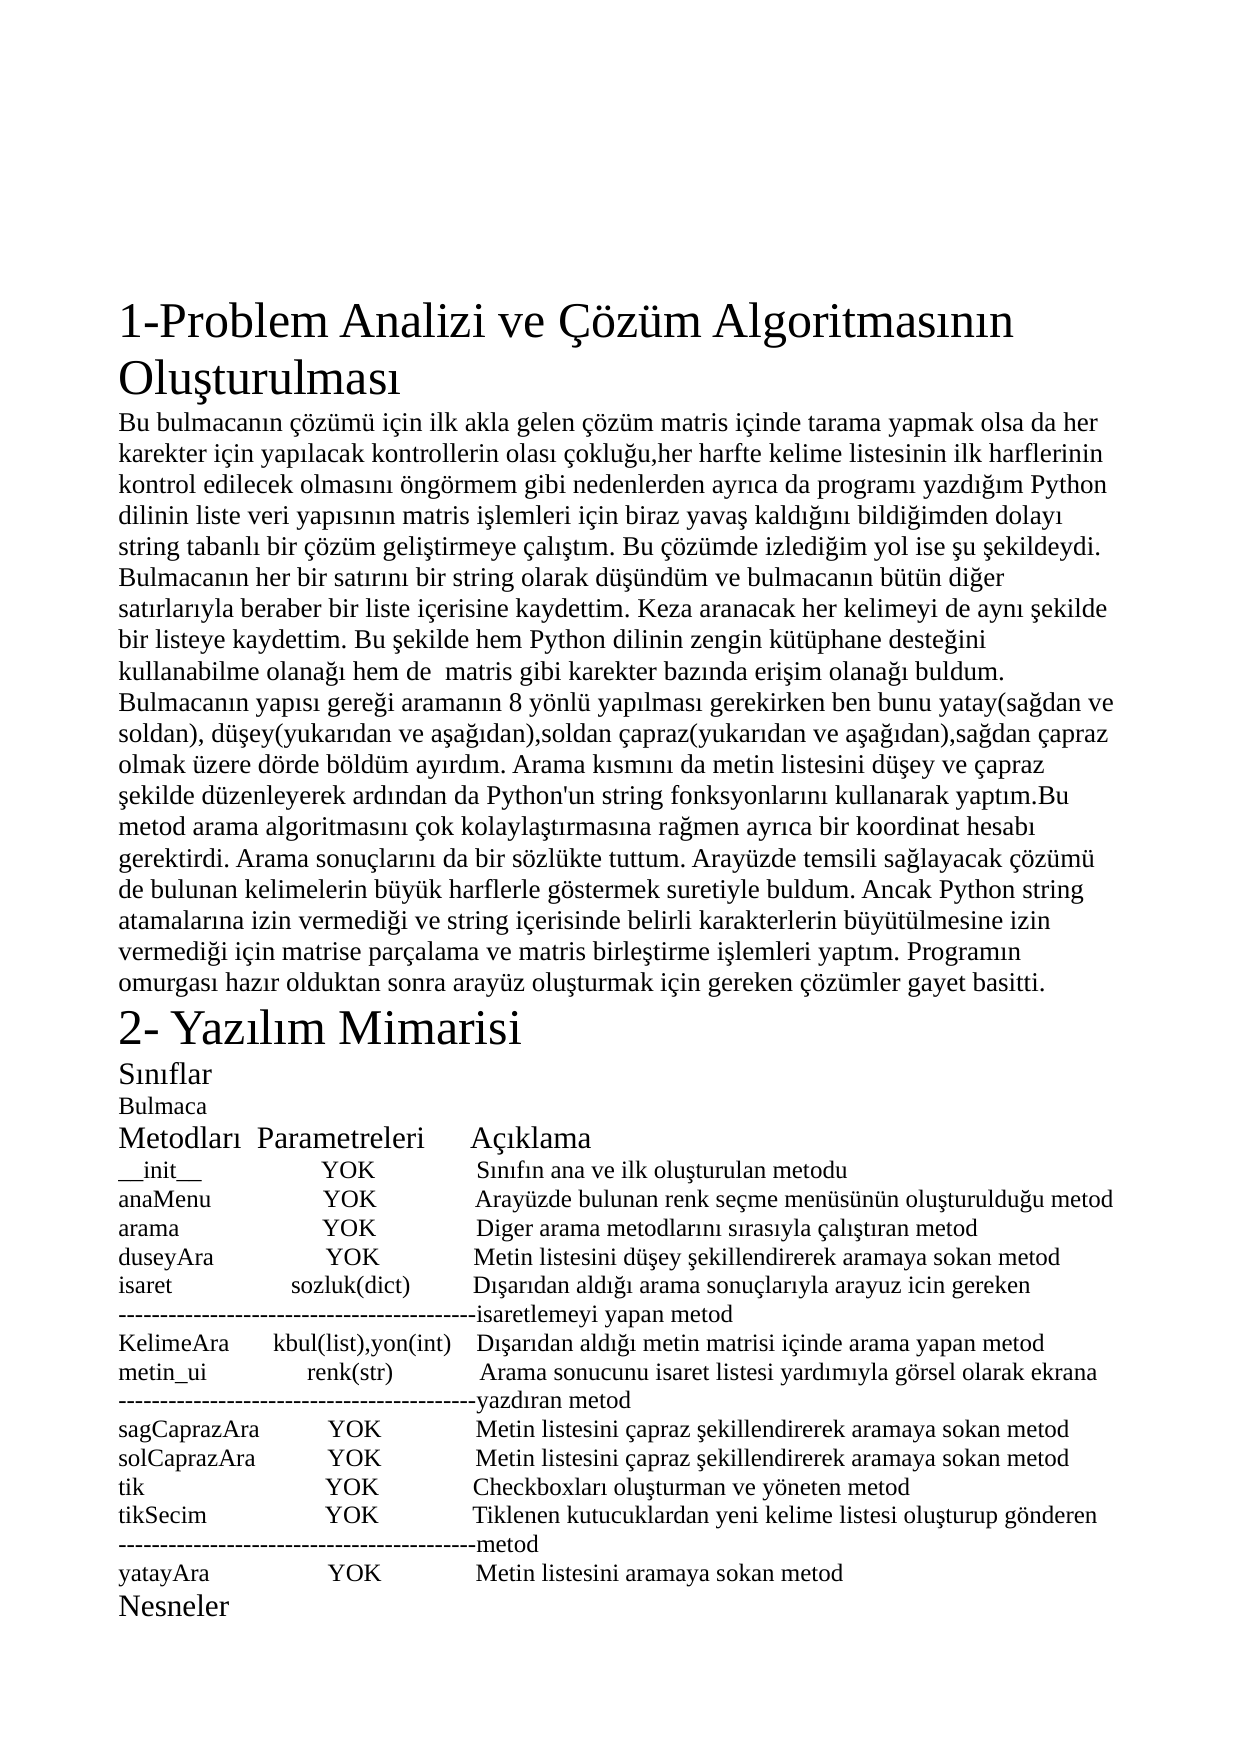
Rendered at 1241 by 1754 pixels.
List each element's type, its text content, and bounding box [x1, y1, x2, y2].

text KelimeAra kbul(list),yon(int) Dışarıdan aldığı metin matrisi içinde arama yapan metod [118, 1328, 1122, 1357]
text __init__ YOK Sınıfın ana ve ilk oluşturulan metodu [118, 1156, 1122, 1184]
text Metodları Parametreleri Açıklama [118, 1119, 1122, 1156]
text arama YOK Diger arama metodlarını sırasıyla çalıştıran metod [118, 1213, 1122, 1242]
text tikSecim YOK Tiklenen kutucuklardan yeni kelime listesi oluşturup gönderen -------------------------------------------metod [118, 1501, 1122, 1558]
text tik YOK Checkboxları oluşturman ve yöneten metod [118, 1472, 1122, 1501]
text 1-Problem Analizi ve Çözüm Algoritmasının Oluşturulması [118, 291, 1122, 406]
text Nesneler [118, 1587, 1122, 1623]
text solCaprazAra YOK Metin listesini çapraz şekillendirerek aramaya sokan metod [118, 1443, 1122, 1472]
text yatayAra YOK Metin listesini aramaya sokan metod [118, 1558, 1122, 1587]
text metin_ui renk(str) Arama sonucunu isaret listesi yardımıyla görsel olarak ekrana -------------------------------------------yazdıran metod [118, 1357, 1122, 1414]
text Sınıflar [118, 1055, 1122, 1091]
text sagCaprazAra YOK Metin listesini çapraz şekillendirerek aramaya sokan metod [118, 1414, 1122, 1443]
text Bu bulmacanın çözümü için ilk akla gelen çözüm matris içinde tarama yapmak olsa da her karekter için yapılacak kontrollerin olası çokluğu,her harfte kelime listesinin ilk harflerinin kontrol edilecek olmasını öngörmem gibi nedenlerden ayrıca da programı yazdığım Python dilinin liste veri yapısının matris işlemleri için biraz yavaş kaldığını bildiğimden dolayı string tabanlı bir çözüm geliştirmeye çalıştım. Bu çözümde izlediğim yol ise şu şekildeydi. [118, 406, 1122, 561]
text Bulmacanın her bir satırını bir string olarak düşündüm ve bulmacanın bütün diğer satırlarıyla beraber bir liste içerisine kaydettim. Keza aranacak her kelimeyi de aynı şekilde bir listeye kaydettim. Bu şekilde hem Python dilinin zengin kütüphane desteğini kullanabilme olanağı hem de matris gibi karekter bazında erişim olanağı buldum. Bulmacanın yapısı gereği aramanın 8 yönlü yapılması gerekirken ben bunu yatay(sağdan ve soldan), düşey(yukarıdan ve aşağıdan),soldan çapraz(yukarıdan ve aşağıdan),sağdan çapraz olmak üzere dörde böldüm ayırdım. Arama kısmını da metin listesini düşey ve çapraz şekilde düzenleyerek ardından da Python'un string fonksyonlarını kullanarak yaptım.Bu metod arama algoritmasını çok kolaylaştırmasına rağmen ayrıca bir koordinat hesabı gerektirdi. Arama sonuçlarını da bir sözlükte tuttum. Arayüzde temsili sağlayacak çözümü de bulunan kelimelerin büyük harflerle göstermek suretiyle buldum. Ancak Python string atamalarına izin vermediği ve string içerisinde belirli karakterlerin büyütülmesine izin vermediği için matrise parçalama ve matris birleştirme işlemleri yaptım. Programın omurgası hazır olduktan sonra arayüz oluşturmak için gereken çözümler gayet basitti. [118, 561, 1122, 997]
text anaMenu YOK Arayüzde bulunan renk seçme menüsünün oluşturulduğu metod [118, 1184, 1122, 1213]
text Bulmaca [118, 1091, 1122, 1119]
text isaret sozluk(dict) Dışarıdan aldığı arama sonuçlarıyla arayuz icin gereken -------------------------------------------isaretlemeyi yapan metod [118, 1271, 1122, 1328]
text 2- Yazılım Mimarisi [118, 997, 1122, 1055]
text duseyAra YOK Metin listesini düşey şekillendirerek aramaya sokan metod [118, 1242, 1122, 1271]
